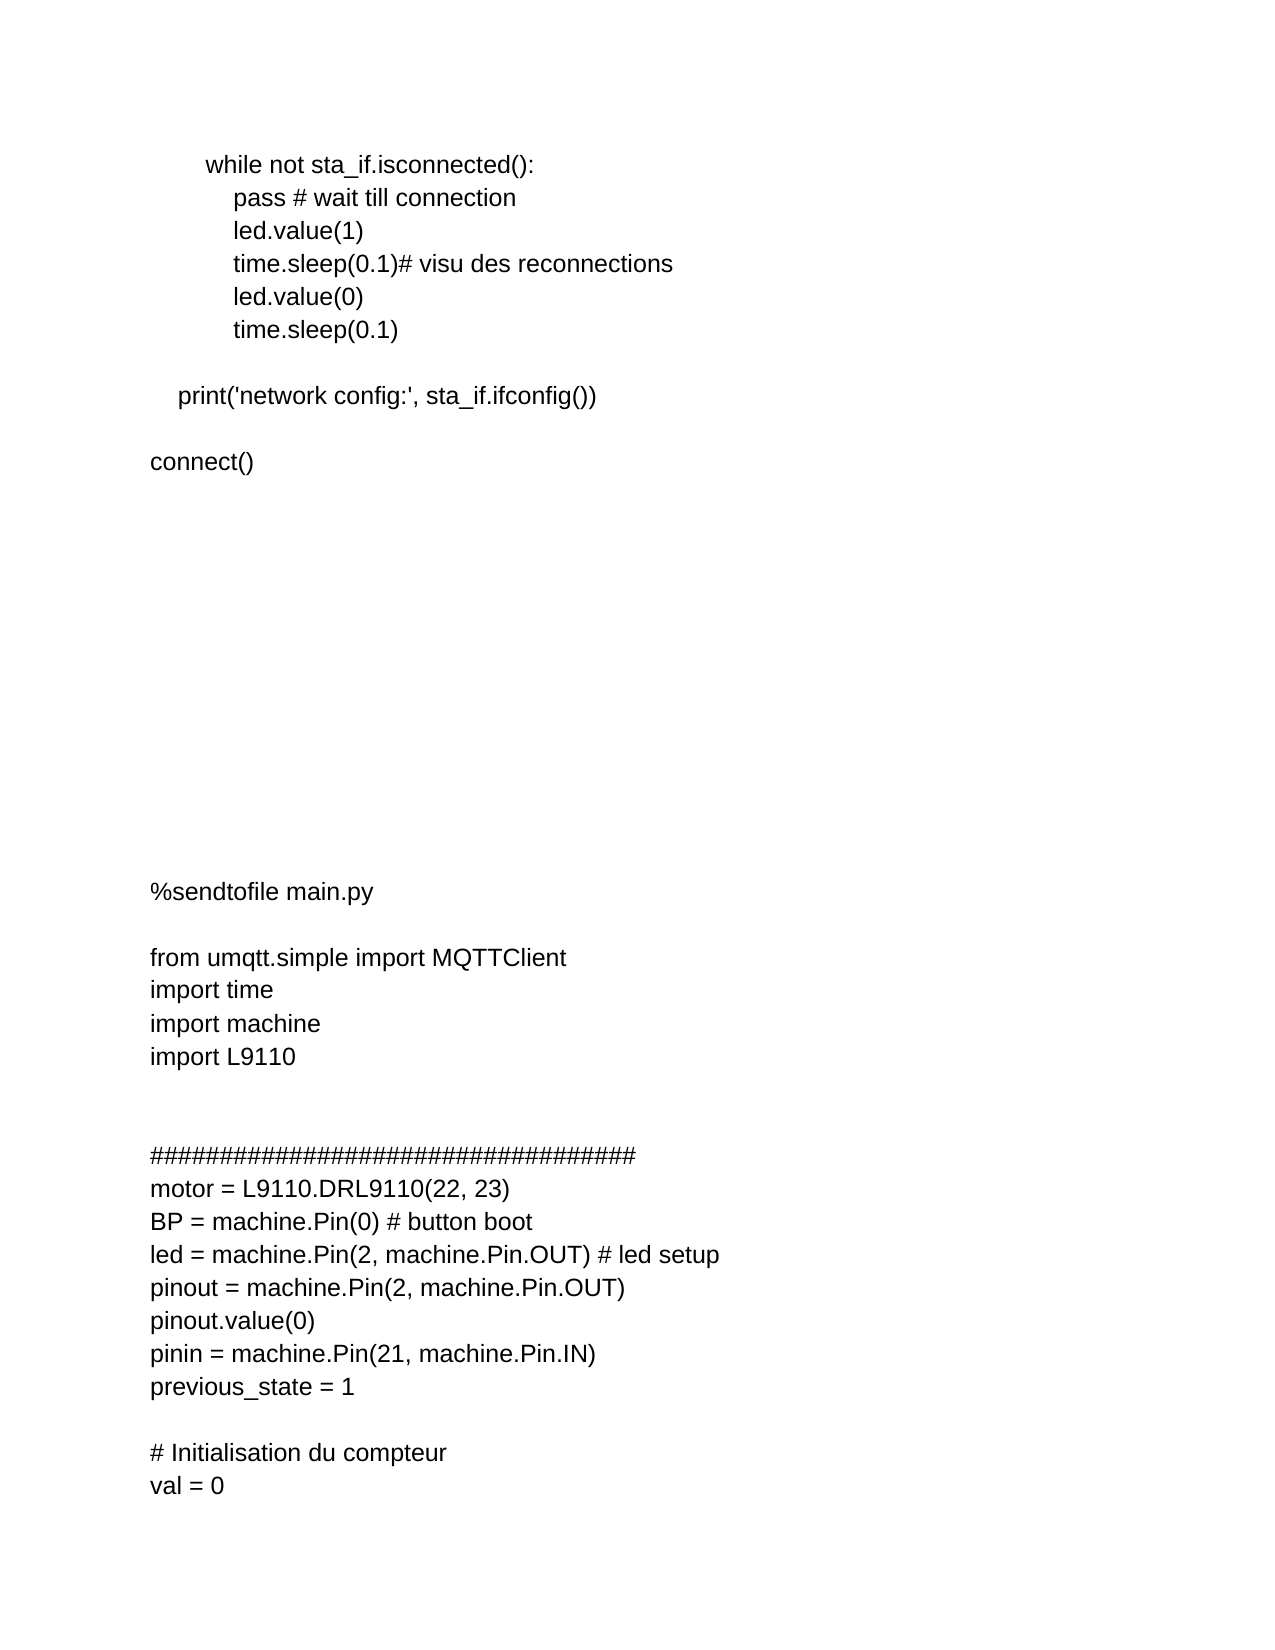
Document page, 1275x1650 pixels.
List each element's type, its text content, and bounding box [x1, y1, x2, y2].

text pinin = machine.Pin(21, machine.Pin.IN) [150, 1339, 1125, 1367]
text time.sleep(0.1)# visu des reconnections [150, 249, 1125, 278]
text pinout.value(0) [150, 1306, 1125, 1334]
text print('network config:', sta_if.ifconfig()) [150, 381, 1125, 410]
text previous_state = 1 [150, 1372, 1125, 1401]
text # Initialisation du compteur [150, 1438, 1125, 1467]
text BP = machine.Pin(0) # button boot [150, 1207, 1125, 1235]
text pinout = machine.Pin(2, machine.Pin.OUT) [150, 1273, 1125, 1301]
text import machine [150, 1008, 1125, 1037]
text %sendtofile main.py [150, 876, 1125, 905]
text led.value(0) [150, 282, 1125, 311]
text from umqtt.simple import MQTTClient [150, 942, 1125, 971]
text motor = L9110.DRL9110(22, 23) [150, 1174, 1125, 1202]
text while not sta_if.isconnected(): [150, 150, 1125, 179]
text time.sleep(0.1) [150, 315, 1125, 344]
text pass # wait till connection [150, 183, 1125, 212]
text led.value(1) [150, 216, 1125, 245]
text ################################### [150, 1141, 1125, 1169]
text import time [150, 976, 1125, 1004]
text led = machine.Pin(2, machine.Pin.OUT) # led setup [150, 1240, 1125, 1268]
text val = 0 [150, 1471, 1125, 1499]
text connect() [150, 447, 1125, 476]
text import L9110 [150, 1042, 1125, 1070]
